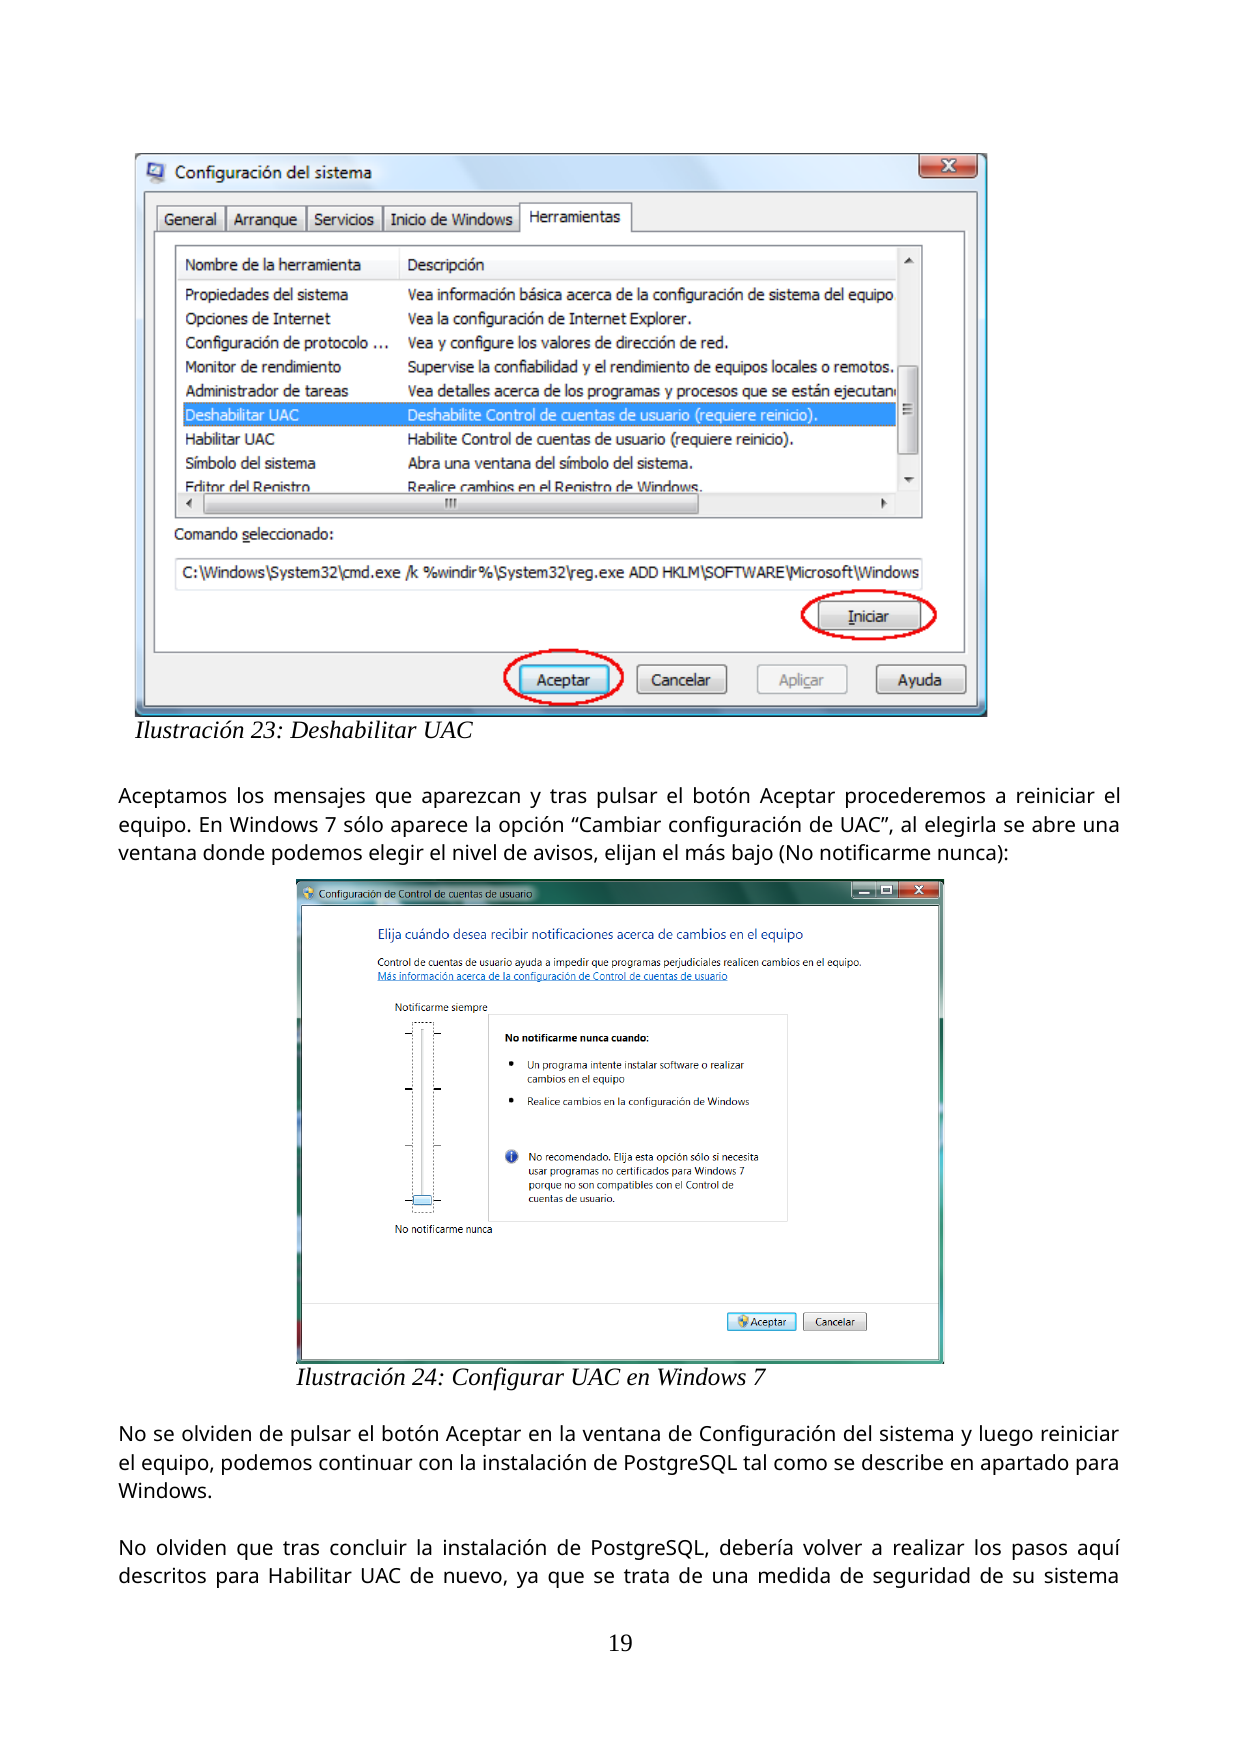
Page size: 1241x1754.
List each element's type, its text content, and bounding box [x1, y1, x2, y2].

text Ilustración 23: Deshabilitar UAC [135, 717, 987, 744]
text No olviden que tras concluir la instalación de PostgreSQL, debería volver a realizar los pasos aquí descritos para Habilitar UAC de nuevo, ya que se trata de una medida de seguridad de su sistema [118, 1533, 1122, 1590]
text No se olviden de pulsar el botón Aceptar en la ventana de Configuración del sistema y luego reiniciar el equipo, podemos continuar con la instalación de PostgreSQL tal como se describe en apartado para Windows. [118, 1419, 1122, 1505]
text Ilustración 24: Configurar UAC en Windows 7 [296, 1364, 944, 1391]
picture [134, 153, 988, 717]
picture [296, 879, 945, 1364]
text Aceptamos los mensajes que aparezcan y tras pulsar el botón Aceptar procederemos a reiniciar el equipo. En Windows 7 sólo aparece la opción “Cambiar configuración de UAC”, al elegirla se abre una ventana donde podemos elegir el nivel de avisos, elijan el más bajo (No notificarme nunca): [118, 781, 1122, 867]
